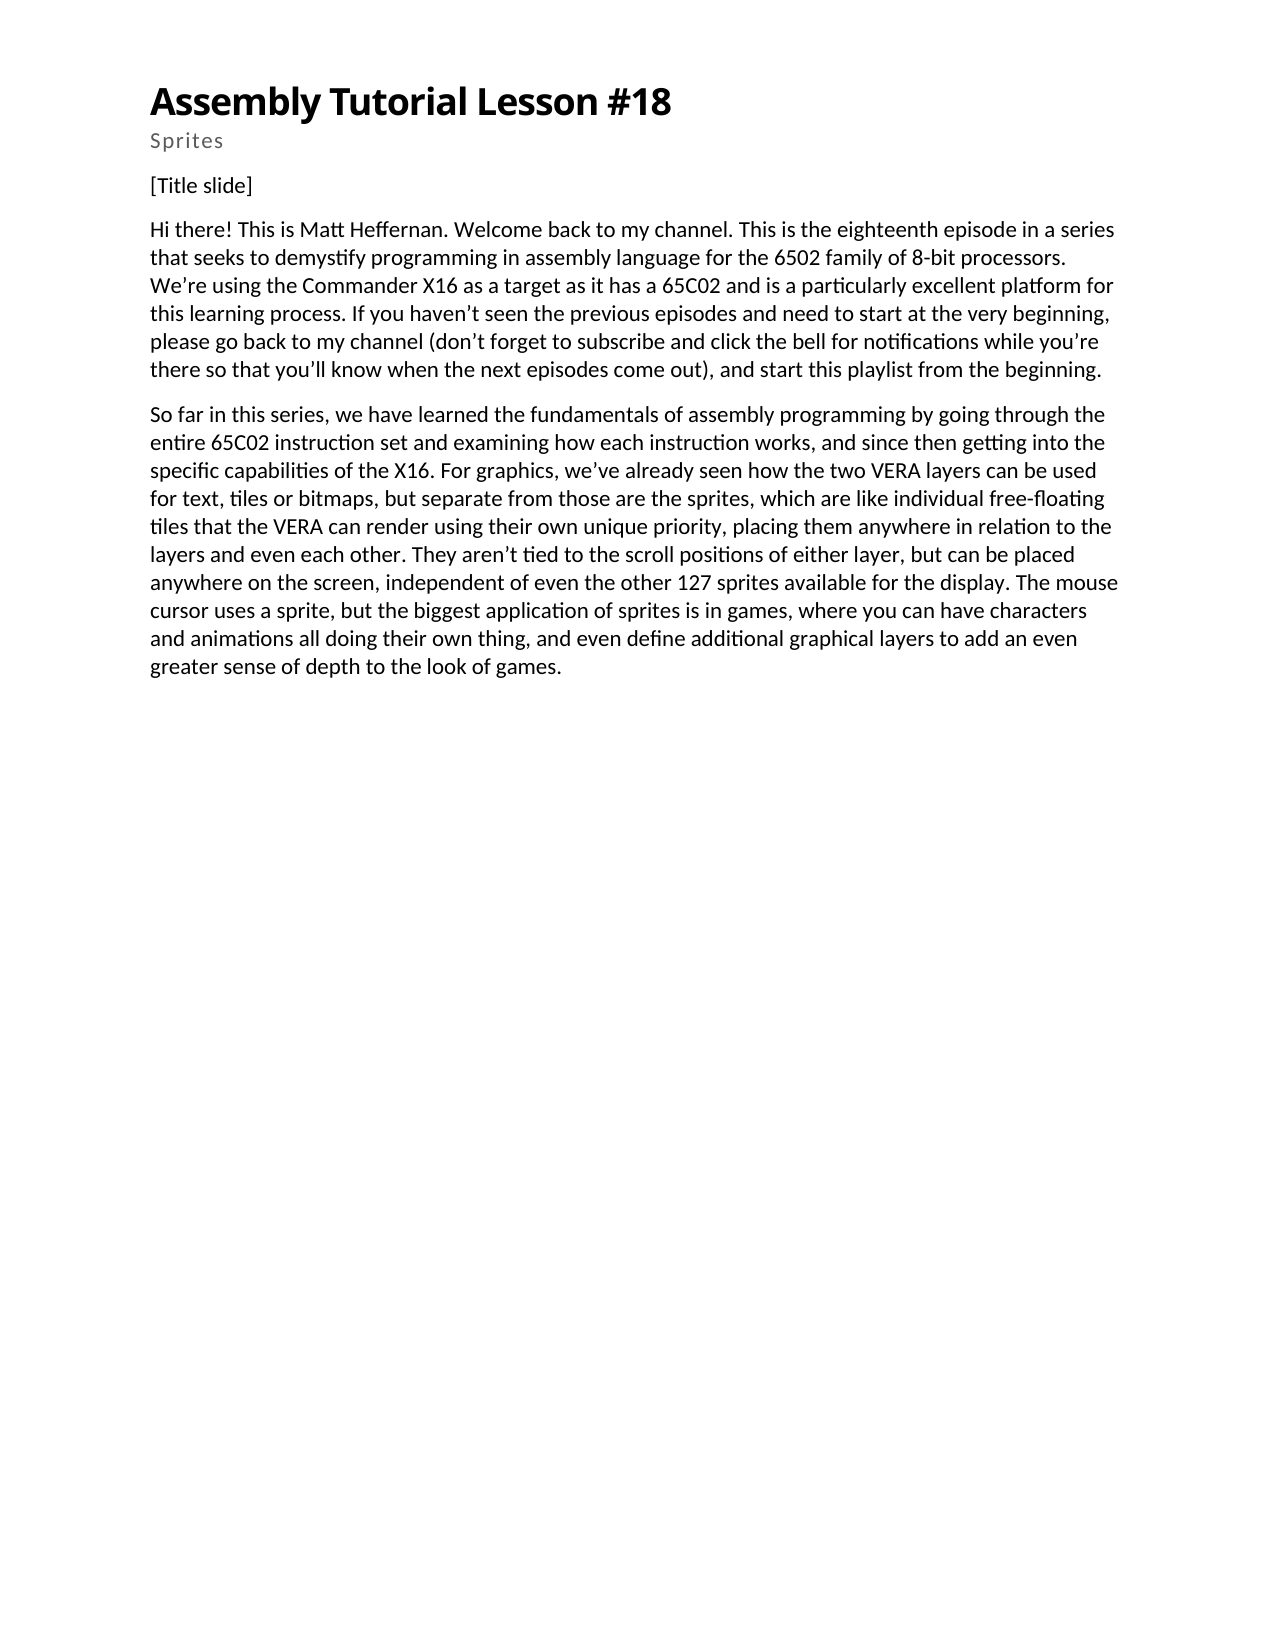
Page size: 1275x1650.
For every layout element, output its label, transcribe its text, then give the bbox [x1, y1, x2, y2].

title Assembly Tutorial Lesson #18 [150, 75, 1125, 126]
text [Title slide] [150, 171, 1125, 199]
text Hi there! This is Matt Heffernan. Welcome back to my channel. This is the eighteenth episode in a series that seeks to demystify programming in assembly language for the 6502 family of 8-bit processors. We’re using the Commander X16 as a target as it has a 65C02 and is a particularly excellent platform for this learning process. If you haven’t seen the previous episodes and need to start at the very beginning, please go back to my channel (don’t forget to subscribe and click the bell for notifications while you’re there so that you’ll know when the next episodes come out), and start this playlist from the beginning. [150, 215, 1125, 383]
text So far in this series, we have learned the fundamentals of assembly programming by going through the entire 65C02 instruction set and examining how each instruction works, and since then getting into the specific capabilities of the X16. For graphics, we’ve already seen how the two VERA layers can be used for text, tiles or bitmaps, but separate from those are the sprites, which are like individual free-floating tiles that the VERA can render using their own unique priority, placing them anywhere in relation to the layers and even each other. They aren’t tied to the scroll positions of either layer, but can be placed anywhere on the screen, independent of even the other 127 sprites available for the display. The mouse cursor uses a sprite, but the biggest application of sprites is in games, where you can have characters and animations all doing their own thing, and even define additional graphical layers to add an even greater sense of depth to the look of games. [150, 400, 1125, 680]
subtitle Sprites [150, 126, 1125, 154]
